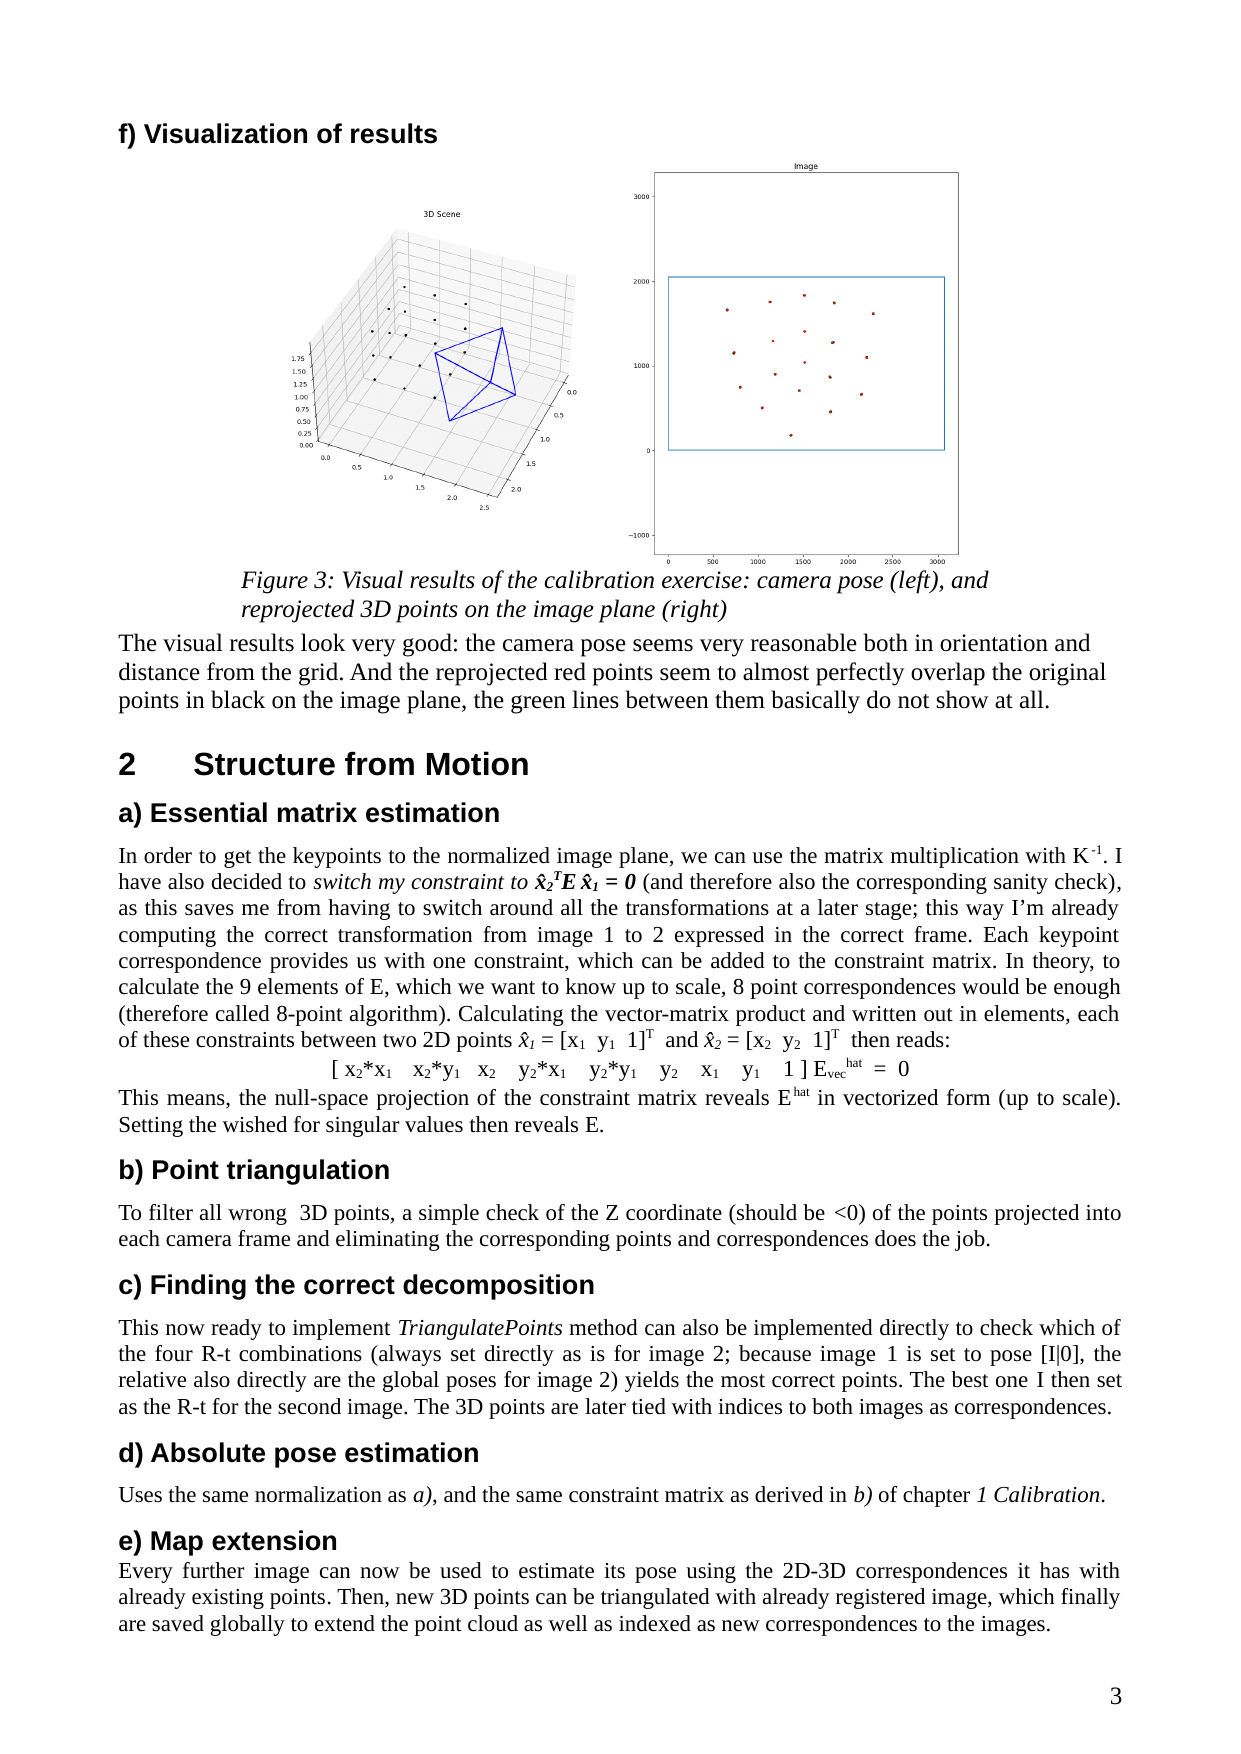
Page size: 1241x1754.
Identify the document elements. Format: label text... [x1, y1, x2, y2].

text Figure 3: Visual results of the calibration exercise: camera pose (left), and reprojected 3D points on the image plane (right) [241, 166, 1007, 622]
text Uses the same normalization as a), and the same constraint matrix as derived in b) of chapter 1 Calibration. [118, 1481, 1122, 1508]
text In order to get the keypoints to the normalized image plane, we can use the matrix multiplication with K-1. I have also decided to switch my constraint to x̂2TE x̂1 = 0 (and therefore also the corresponding sanity check), as this saves me from having to switch around all the transformations at a later stage; this way I’m already computing the correct transformation from image 1 to 2 expressed in the correct frame. Each keypoint correspondence provides us with one constraint, which can be added to the constraint matrix. In theory, to calculate the 9 elements of E, which we want to know up to scale, 8 point correspondences would be enough (therefore called 8-point algorithm). Calculating the vector-matrix product and written out in elements, each of these constraints between two 2D points x̂1 = [x1 y1 1]T and x̂2 = [x2 y2 1]T then reads: [118, 842, 1122, 1052]
picture [287, 162, 962, 565]
text [ x2*x1 x2*y1 x2 y2*x1 y2*y1 y2 x1 y1 1 ] Evechat = 0 [118, 1055, 1122, 1082]
text To filter all wrong 3D points, a simple check of the Z coordinate (should be <0) of the points projected into each camera frame and eliminating the corresponding points and correspondences does the job. [118, 1199, 1122, 1252]
subtitle b) Point triangulation [118, 1154, 1122, 1186]
subtitle d) Absolute pose estimation [118, 1437, 1122, 1468]
text This means, the null-space projection of the constraint matrix reveals Ehat in vectorized form (up to scale). Setting the wished for singular values then reveals E. [118, 1084, 1122, 1137]
subtitle a) Essential matrix estimation [118, 797, 1122, 828]
text Every further image can now be used to estimate its pose using the 2D-3D correspondences it has with already existing points. Then, new 3D points can be triangulated with already registered image, which finally are saved globally to extend the point cloud as well as indexed as new correspondences to the images. [118, 1557, 1122, 1636]
subtitle e) Map extension [118, 1525, 1122, 1556]
subtitle c) Finding the correct decomposition [118, 1269, 1122, 1300]
text This now ready to implement TriangulatePoints method can also be implemented directly to check which of the four R-t combinations (always set directly as is for image 2; because image 1 is set to pose [I|0], the relative also directly are the global poses for image 2) yields the most correct points. The best one I then set as the R-t for the second image. The 3D points are later tied with indices to both images as correspondences. [118, 1314, 1122, 1419]
text The visual results look very good: the camera pose seems very reasonable both in orientation and distance from the grid. And the reprojected red points seem to almost perfectly overlap the original points in black on the image plane, the green lines between them basically do not show at all. [118, 150, 1122, 714]
subtitle f) Visualization of results [118, 118, 1122, 149]
subtitle 2 Structure from Motion [118, 745, 1122, 782]
